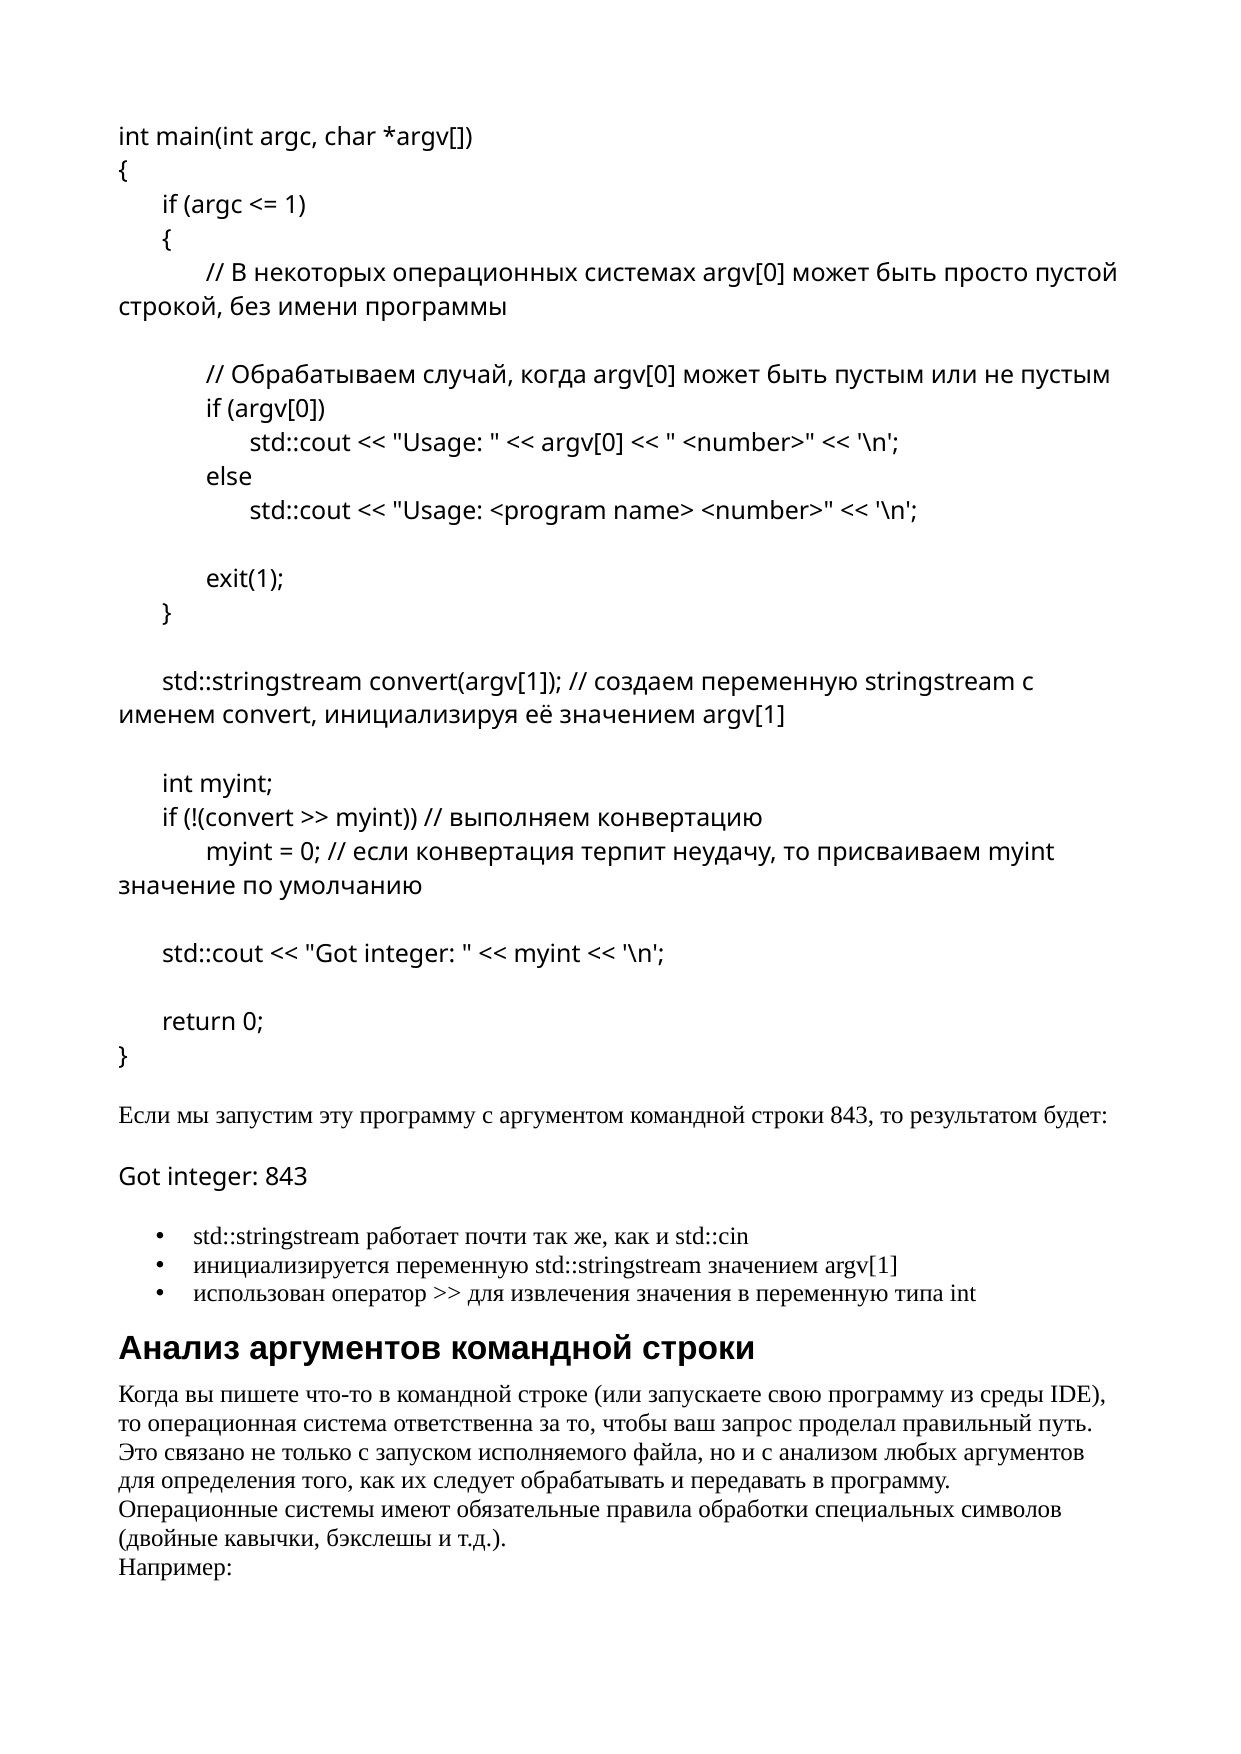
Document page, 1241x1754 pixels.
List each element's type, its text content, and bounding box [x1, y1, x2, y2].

text int myint; [118, 765, 1122, 799]
text Когда вы пишете что-то в командной строке (или запускаете свою программу из среды IDE), то операционная система ответственна за то, чтобы ваш запрос проделал правильный путь. Это связано не только с запуском исполняемого файла, но и с анализом любых аргументов для определения того, как их следует обрабатывать и передавать в программу. [118, 1379, 1122, 1494]
text if (!(convert >> myint)) // выполняем конвертацию [118, 799, 1122, 833]
text Операционные системы имеют обязательные правила обработки специальных символов (двойные кавычки, бэкслешы и т.д.). [118, 1494, 1122, 1552]
text return 0; [118, 1004, 1122, 1038]
text std::stringstream convert(argv[1]); // создаем переменную stringstream с именем convert, инициализируя её значением argv[1] [118, 663, 1122, 731]
text int main(int argc, char *argv[]) [118, 118, 1122, 152]
text Например: [118, 1552, 1122, 1580]
text std::cout << "Usage: " << argv[0] << " <number>" << '\n'; [118, 425, 1122, 459]
text { [118, 220, 1122, 254]
text if (argc <= 1) [118, 186, 1122, 220]
text exit(1); [118, 561, 1122, 595]
text { [118, 152, 1122, 186]
list std::stringstream работает почти так же, как и std::cin [156, 1221, 1122, 1250]
text std::cout << "Usage: <program name> <number>" << '\n'; [118, 493, 1122, 527]
text // Обрабатываем случай, когда argv[0] может быть пустым или не пустым [118, 357, 1122, 391]
text if (argv[0]) [118, 391, 1122, 425]
text else [118, 459, 1122, 493]
subtitle Анализ аргументов командной строки [118, 1328, 1122, 1367]
list инициализируется переменную std::stringstream значением argv[1] [156, 1250, 1122, 1278]
text myint = 0; // если конвертация терпит неудачу, то присваиваем myint значение по умолчанию [118, 833, 1122, 902]
text } [118, 595, 1122, 629]
text } [118, 1038, 1122, 1072]
text // В некоторых операционных системах argv[0] может быть просто пустой строкой, без имени программы [118, 254, 1122, 322]
text Got integer: 843 [118, 1158, 1122, 1192]
text std::cout << "Got integer: " << myint << '\n'; [118, 936, 1122, 970]
text Если мы запустим эту программу с аргументом командной строки 843, то результатом будет: [118, 1101, 1122, 1129]
list использован оператор >> для извлечения значения в переменную типа int [156, 1278, 1122, 1307]
